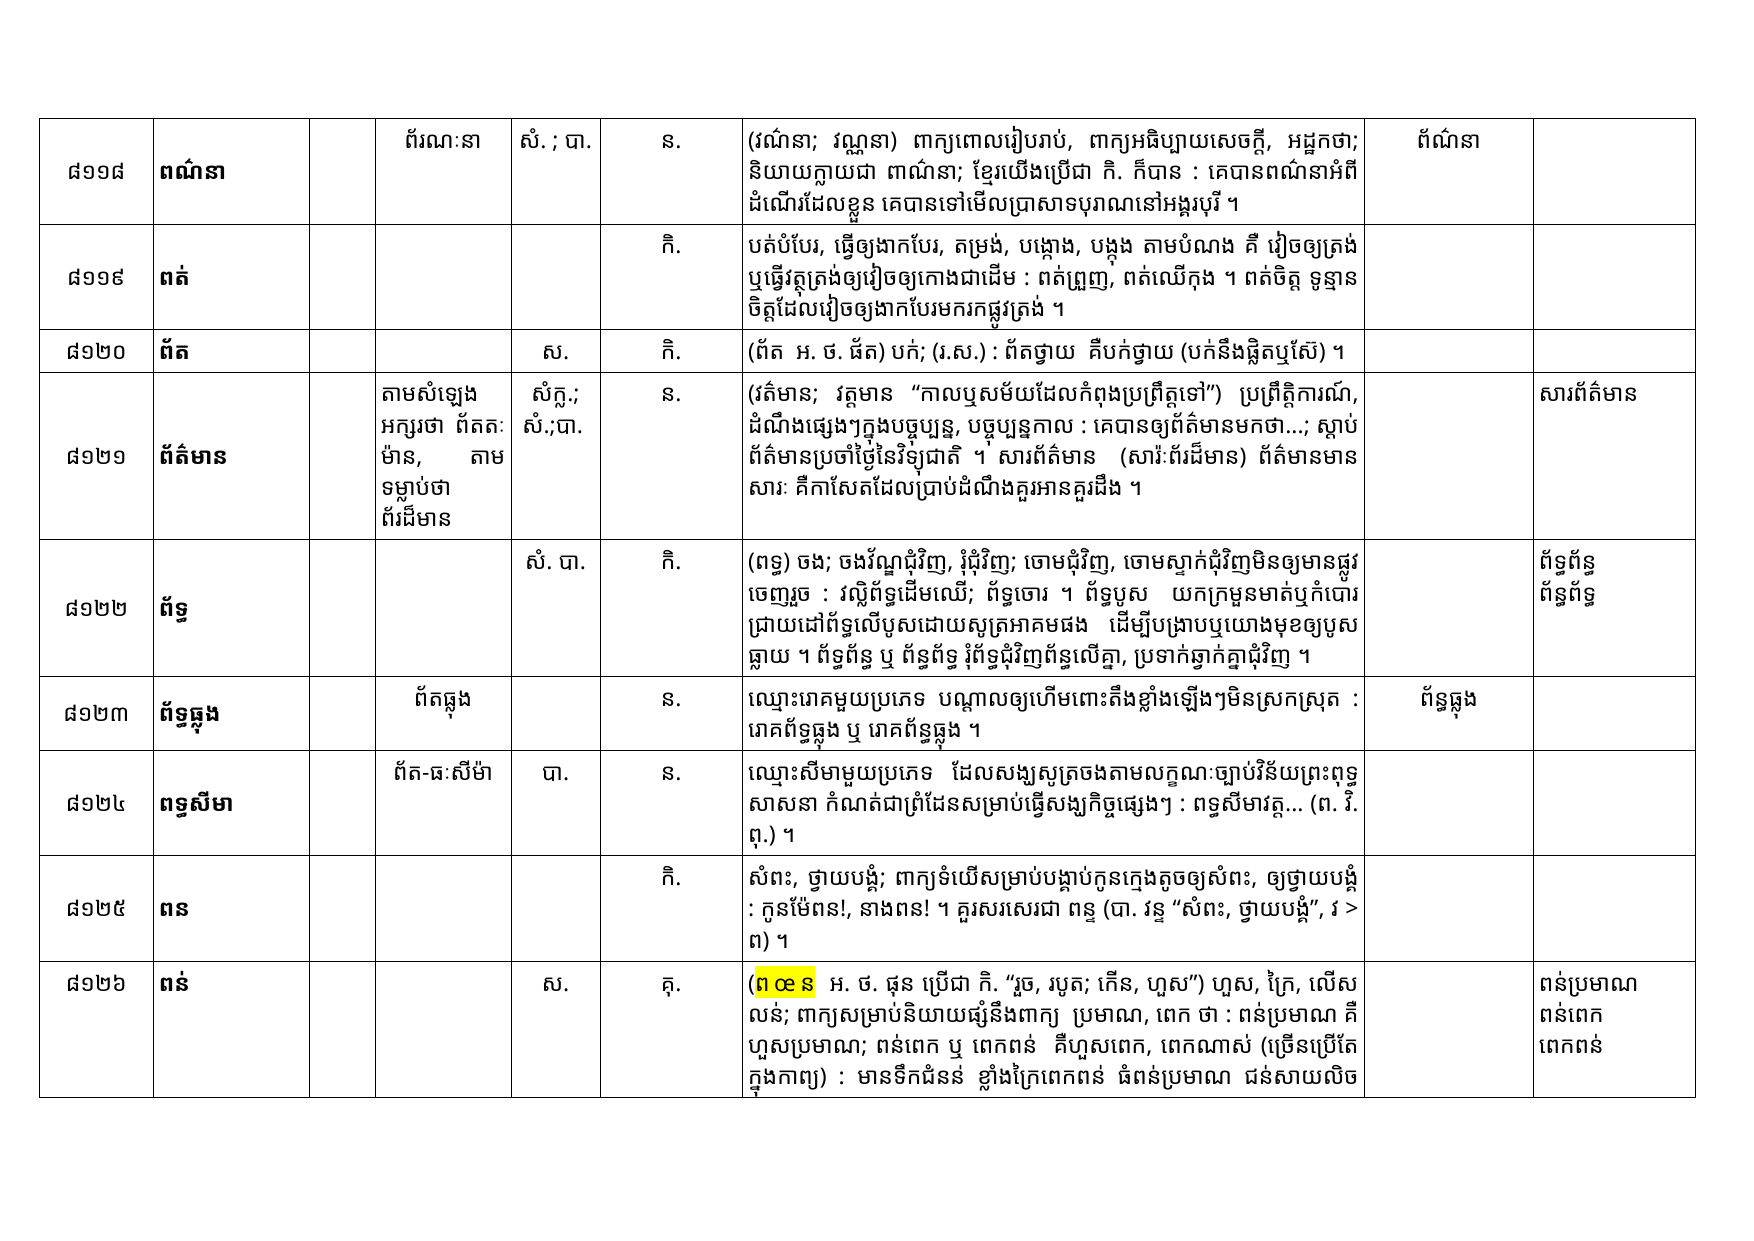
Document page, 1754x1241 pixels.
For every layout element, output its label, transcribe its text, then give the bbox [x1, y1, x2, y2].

table_cell ន. [601, 373, 742, 539]
table_cell ព័ទ្ធ [154, 540, 309, 676]
table_cell ស. [512, 962, 600, 1097]
table_cell [376, 856, 511, 961]
table_cell ពណ៌នា [154, 119, 309, 223]
table_cell ៨១២៥ [40, 856, 153, 961]
table_cell ព័រណៈនា [376, 119, 511, 223]
table_cell [1365, 856, 1533, 961]
table_cell (ពœន អ. ថ. ផុន ប្រើ​ជា កិ. “រួច, របូត; កើន, ហួស”) ហួស, ក្រៃ, លើស​លន់; ពាក្យ​សម្រាប់​និយាយ​ផ្សំ​នឹង​ពាក្យ ប្រមាណ, ពេក ថា : ពន់​ប្រមាណ គឺ​ហួស​ប្រមាណ; ពន់​ពេក ឬ ពេក​ពន់ គឺ​ហួស​ពេក, ពេក​ណាស់ (ច្រើន​ប្រើ​តែ​ក្នុង​កាព្យ) : មាន​ទឹក​ជំនន់ ខ្លាំង​ក្រៃ​ពេក​ពន់ ធំ​ពន់​ប្រមាណ ជន់​សាយ​លិច​ [743, 962, 1364, 1097]
table_cell [1534, 677, 1695, 750]
table_cell ព័ទ្ធ​ព័ន្ធ ព័ន្ធ​ព័ទ្ធ [1534, 540, 1695, 676]
table_cell [1365, 962, 1533, 1097]
table_cell សំពះ, ថ្វាយ​បង្គំ; ពាក្យ​ទំយើ​សម្រាប់​បង្គាប់​កូន​ក្មេង​តូច​ឲ្យ​សំពះ, ឲ្យ​ថ្វាយ​បង្គំ : កូន​ម៉ែ​ពន!, នាង​ពន! ។ គួរ​សរសេរ​ជា ពន្ទ (បា. វន្ទ “សំពះ, ថ្វាយ​បង្គំ”, វ > ព) ។ [743, 856, 1364, 961]
table_cell ៨១២៤ [40, 751, 153, 855]
table_cell [512, 225, 600, 329]
table_cell (ពទ្ធ) ចង; ចង​វ័ណ្ឌ​ជុំ​វិញ, រុំ​ជុំ​វិញ; ចោម​ជុំ​វិញ, ចោម​ស្ទាក់​ជុំ​វិញ​មិន​ឲ្យ​មាន​ផ្លូវ​ចេញ​រួច : វល្លិ​ព័ទ្ធ​ដើម​ឈើ; ព័ទ្ធ​ចោរ ។ ព័ទ្ធ​បូស យក​ក្រមួន​មាត់​ឬ​កំបោរ​ជ្រាយ​ដៅ​ព័ទ្ធ​លើ​បូស​ដោយ​សូត្រ​អាគម​ផង ដើម្បី​បង្រាប​ឬ​យោង​មុខ​ឲ្យ​បូស​ធ្លាយ ។ ព័ទ្ធ​ព័ន្ធ ឬ ព័ន្ធ​ព័ទ្ធ រុំ​ព័ទ្ធ​ជុំ​វិញ​ព័ន្ធ​លើ​គ្នា, ប្រទាក់​ឆ្វាក់​គ្នា​ជុំ​វិញ ។ [743, 540, 1364, 676]
table_cell កិ. [601, 856, 742, 961]
table_cell កិ. [601, 225, 742, 329]
table_cell ព័ត [154, 330, 309, 372]
table_cell សំ. បា. [512, 540, 600, 676]
table_cell [310, 856, 375, 961]
table_cell [310, 225, 375, 329]
table_cell [1365, 540, 1533, 676]
table_cell [1534, 856, 1695, 961]
table_cell [310, 677, 375, 750]
table_cell គុ. [601, 962, 742, 1097]
table_cell ស. [512, 330, 600, 372]
table_cell ៨១១៩ [40, 225, 153, 329]
table_cell [1365, 330, 1533, 372]
table_cell ន. [601, 677, 742, 750]
table_cell [1365, 225, 1533, 329]
table_cell ព័ត៌មាន [154, 373, 309, 539]
table_cell ៨១២១ [40, 373, 153, 539]
table_cell (វណ៌នា; វណ្ណនា) ពាក្យ​ពោល​រៀបរាប់, ពាក្យ​អធិប្បាយ​សេចក្ដី, អដ្ឋ​កថា; និយាយ​ក្លាយ​ជា ពាណ៌នា; ខ្មែរ​យើង​ប្រើ​ជា កិ. ក៏​បាន : គេ​បាន​ពណ៌នា​អំពី​ដំណើរ​ដែល​ខ្លួន គេ​បាន​ទៅ​មើល​ប្រាសាទ​បុរាណ​នៅ​អង្គរ​បុរី ។ [743, 119, 1364, 223]
table_cell [1365, 373, 1533, 539]
table_cell ៨១២០ [40, 330, 153, 372]
table_cell ឈ្មោះ​រោគ​មួយ​ប្រភេទ បណ្ដាល​ឲ្យ​ហើម​ពោះ​តឹង​ខ្លាំង​ឡើង​ៗ​មិន​ស្រក​ស្រុត : រោគ​ព័ទ្ធ​ធ្លុង ឬ រោគ​ព័ន្ធ​ធ្លុង ។ [743, 677, 1364, 750]
table_cell [376, 330, 511, 372]
table_cell ៨១២២ [40, 540, 153, 676]
table_cell ពន់​ប្រមាណ ពន់ពេក ពេកពន់ [1534, 962, 1695, 1097]
table_cell សំ​ក្ល.; សំ.;បា. [512, 373, 600, 539]
table_cell ព័ន្ធ​ធ្លុង [1365, 677, 1533, 750]
table_cell បត់​បំបែរ, ធ្វើ​ឲ្យ​ងាក​បែរ, តម្រង់, បង្កោង, បង្កុង តាម​បំណង គឺ វៀច​ឲ្យ​ត្រង់ ឬ​ធ្វើ​វត្ថុ​ត្រង់​ឲ្យ​វៀច​ឲ្យ​កោង​ជាដើម : ពត់​ព្រួញ, ពត់​ឈើ​កុង ។ ពត់​ចិត្ត ទូន្មាន​ចិត្ត​ដែល​វៀច​ឲ្យ​ងាក​បែរ​មក​រក​ផ្លូវ​ត្រង់ ។ [743, 225, 1364, 329]
table_cell បា. [512, 751, 600, 855]
table_cell ព័តធ្លុង [376, 677, 511, 750]
table_cell សារ​ព័ត៌មាន [1534, 373, 1695, 539]
table_cell [310, 373, 375, 539]
table_cell ៨១២៦ [40, 962, 153, 1097]
table_cell [310, 751, 375, 855]
table_cell (វត៌មាន; វត្តមាន “កាល​ឬ​សម័យ​ដែល​កំពុង​ប្រព្រឹត្ត​ទៅ”) ប្រព្រឹត្តិ​ការណ៍, ដំណឹង​ផ្សេង​ៗ​ក្នុង​បច្ចុប្បន្ន, បច្ចុប្បន្ន​កាល : គេ​បាន​ឲ្យ​ព័ត៌មាន​មក​ថា...; ស្ដាប់​ព័ត៌មាន​ប្រចាំ​ថ្ងៃ​នៃ​វិទ្យុ​ជាតិ ។ សារ​ព័ត៌មាន (សារ៉ៈព័រដ៏មាន) ព័ត៌មាន​មាន​សារៈ គឺ​កាសែត​ដែល​ប្រាប់​ដំណឹង​គួរ​អាន​គួរ​ដឹង ។ [743, 373, 1364, 539]
table_cell កិ. [601, 540, 742, 676]
table_cell ព័ទ្ធ​ធ្លុង [154, 677, 309, 750]
table_cell ពន់ [154, 962, 309, 1097]
table_cell [310, 540, 375, 676]
table_cell ន. [601, 751, 742, 855]
table_cell [376, 962, 511, 1097]
table_cell ៨១២៣ [40, 677, 153, 750]
table_cell [512, 856, 600, 961]
table_cell តាម​សំឡេង​អក្សរ​ថា ព័តតៈម៉ាន, តាម​ទម្លាប់​ថា ព័រដ៏មាន [376, 373, 511, 539]
table_cell [310, 119, 375, 223]
table_cell [376, 225, 511, 329]
table_cell ន. [601, 119, 742, 223]
table_cell [1534, 225, 1695, 329]
table_cell ពត់ [154, 225, 309, 329]
table_cell [1365, 751, 1533, 855]
table_cell ព័ណ៌នា [1365, 119, 1533, 223]
table_cell ពន [154, 856, 309, 961]
table_cell (ព័ត អ. ថ. ផ័ត) បក់; (រ.ស.) : ព័ត​ថ្វាយ គឺ​បក់​ថ្វាយ (បក់​នឹង​ផ្លិត​ឬ​ស៊ែ) ។ [743, 330, 1364, 372]
table_cell [1534, 119, 1695, 223]
table_cell សំ. ; បា. [512, 119, 600, 223]
table_cell ឈ្មោះ​សីមា​មួយ​ប្រភេទ ដែល​សង្ឃ​សូត្រ​ចង​តាម​លក្ខណៈ​ច្បាប់​វិន័យ​ព្រះ​ពុទ្ធ​សាសនា កំណត់​ជា​ព្រំ​ដែន​សម្រាប់​ធ្វើ​សង្ឃកិច្ច​ផ្សេង​ៗ : ពទ្ធ​សីមា​វត្ត... (ព. វិ. ពុ.) ។ [743, 751, 1364, 855]
table_cell [376, 540, 511, 676]
table_cell កិ. [601, 330, 742, 372]
table_cell ៨១១៨ [40, 119, 153, 223]
table_cell ពទ្ធ​សីមា [154, 751, 309, 855]
table_cell [512, 677, 600, 750]
table_cell [310, 330, 375, 372]
table_cell [310, 962, 375, 1097]
table_cell [1534, 751, 1695, 855]
table_cell ព័ត-ធៈសីម៉ា [376, 751, 511, 855]
table_cell [1534, 330, 1695, 372]
